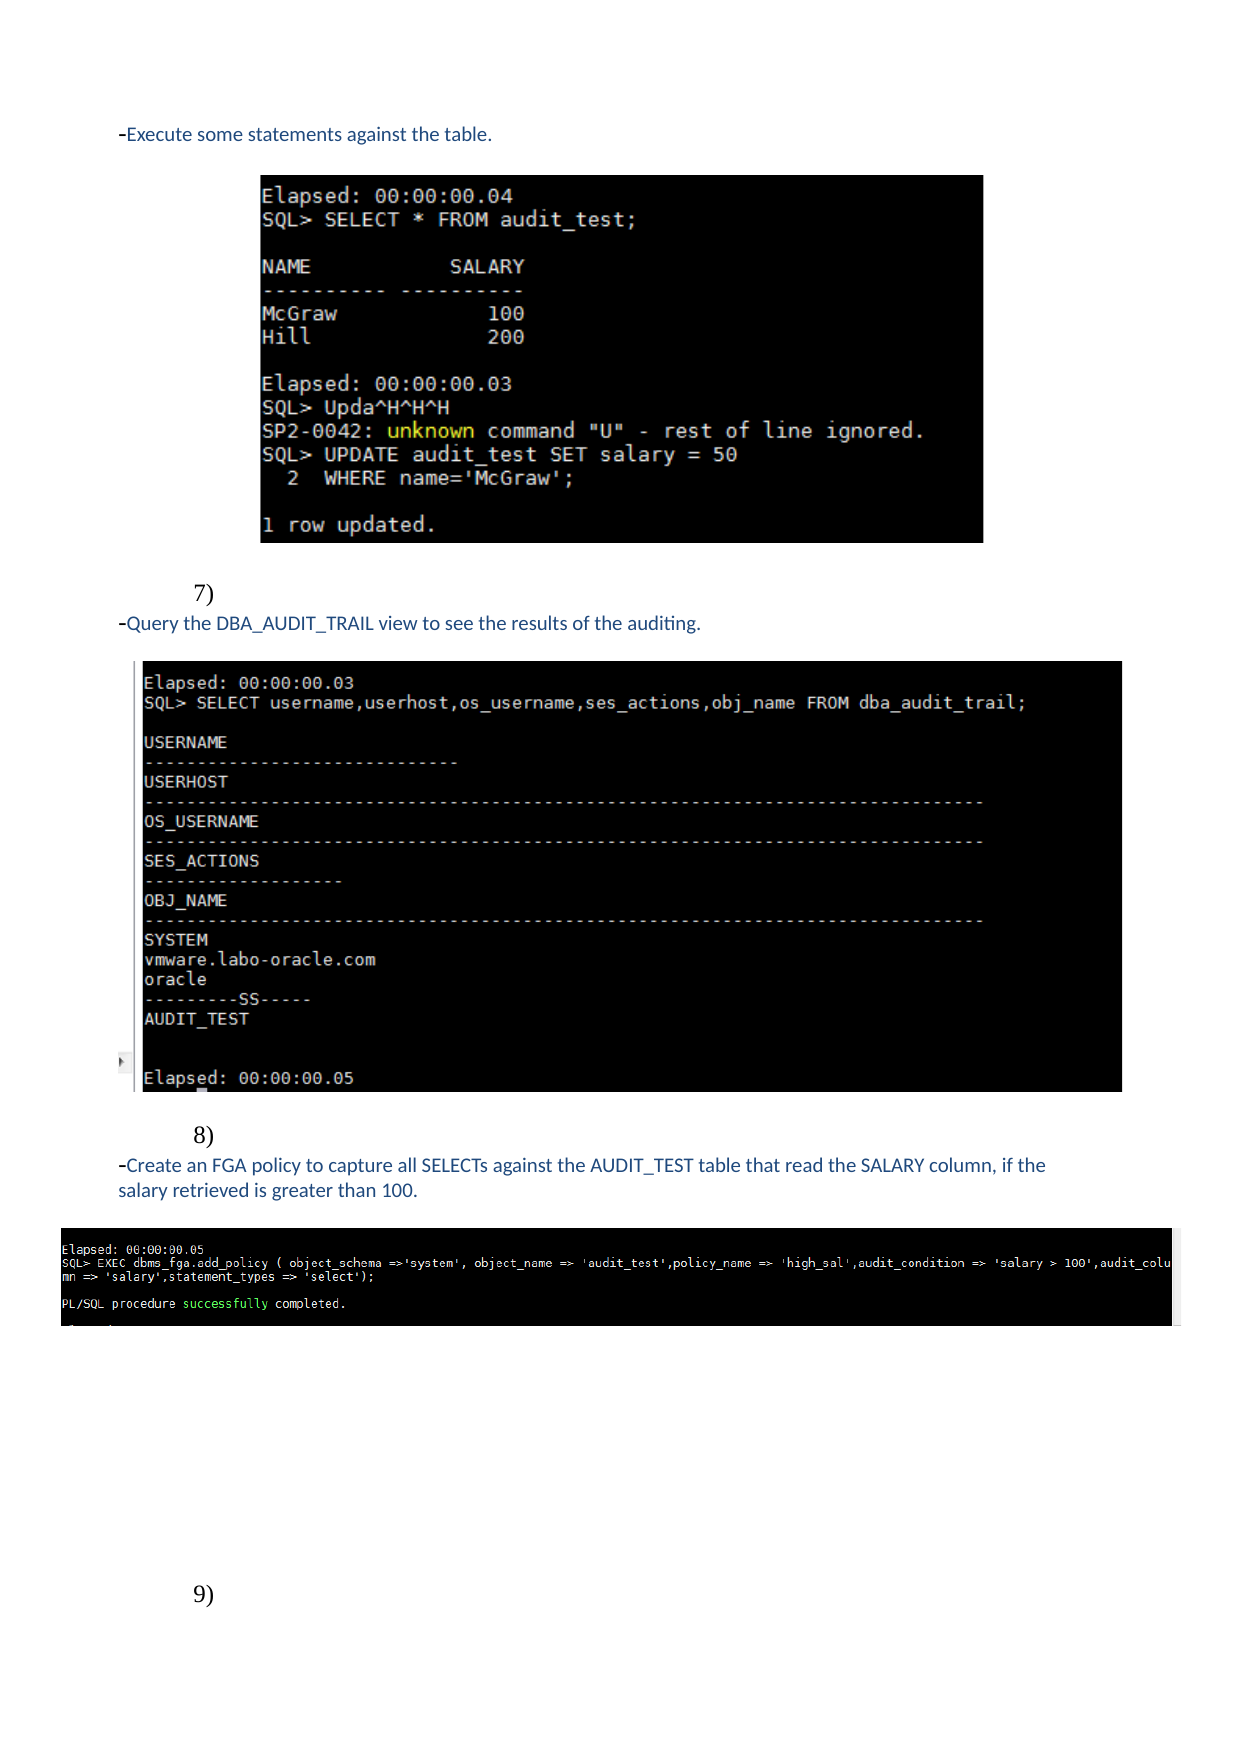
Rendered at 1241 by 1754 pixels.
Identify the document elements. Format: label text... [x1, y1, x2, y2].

text salary retrieved is greater than 100. [118, 1178, 1122, 1203]
text -Execute some statements against the table. [118, 118, 1122, 147]
text -Create an FGA policy to capture all SELECTs against the AUDIT_TEST table that read the SALARY column, if the [118, 1149, 1122, 1178]
picture [118, 661, 1123, 1092]
picture [256, 175, 984, 543]
text -Query the DBA_AUDIT_TRAIL view to see the results of the auditing. [118, 607, 1122, 636]
text 7) [118, 578, 1122, 607]
picture [59, 1228, 1182, 1326]
text 8) [118, 1120, 1122, 1149]
text 9) [118, 1579, 1122, 1608]
